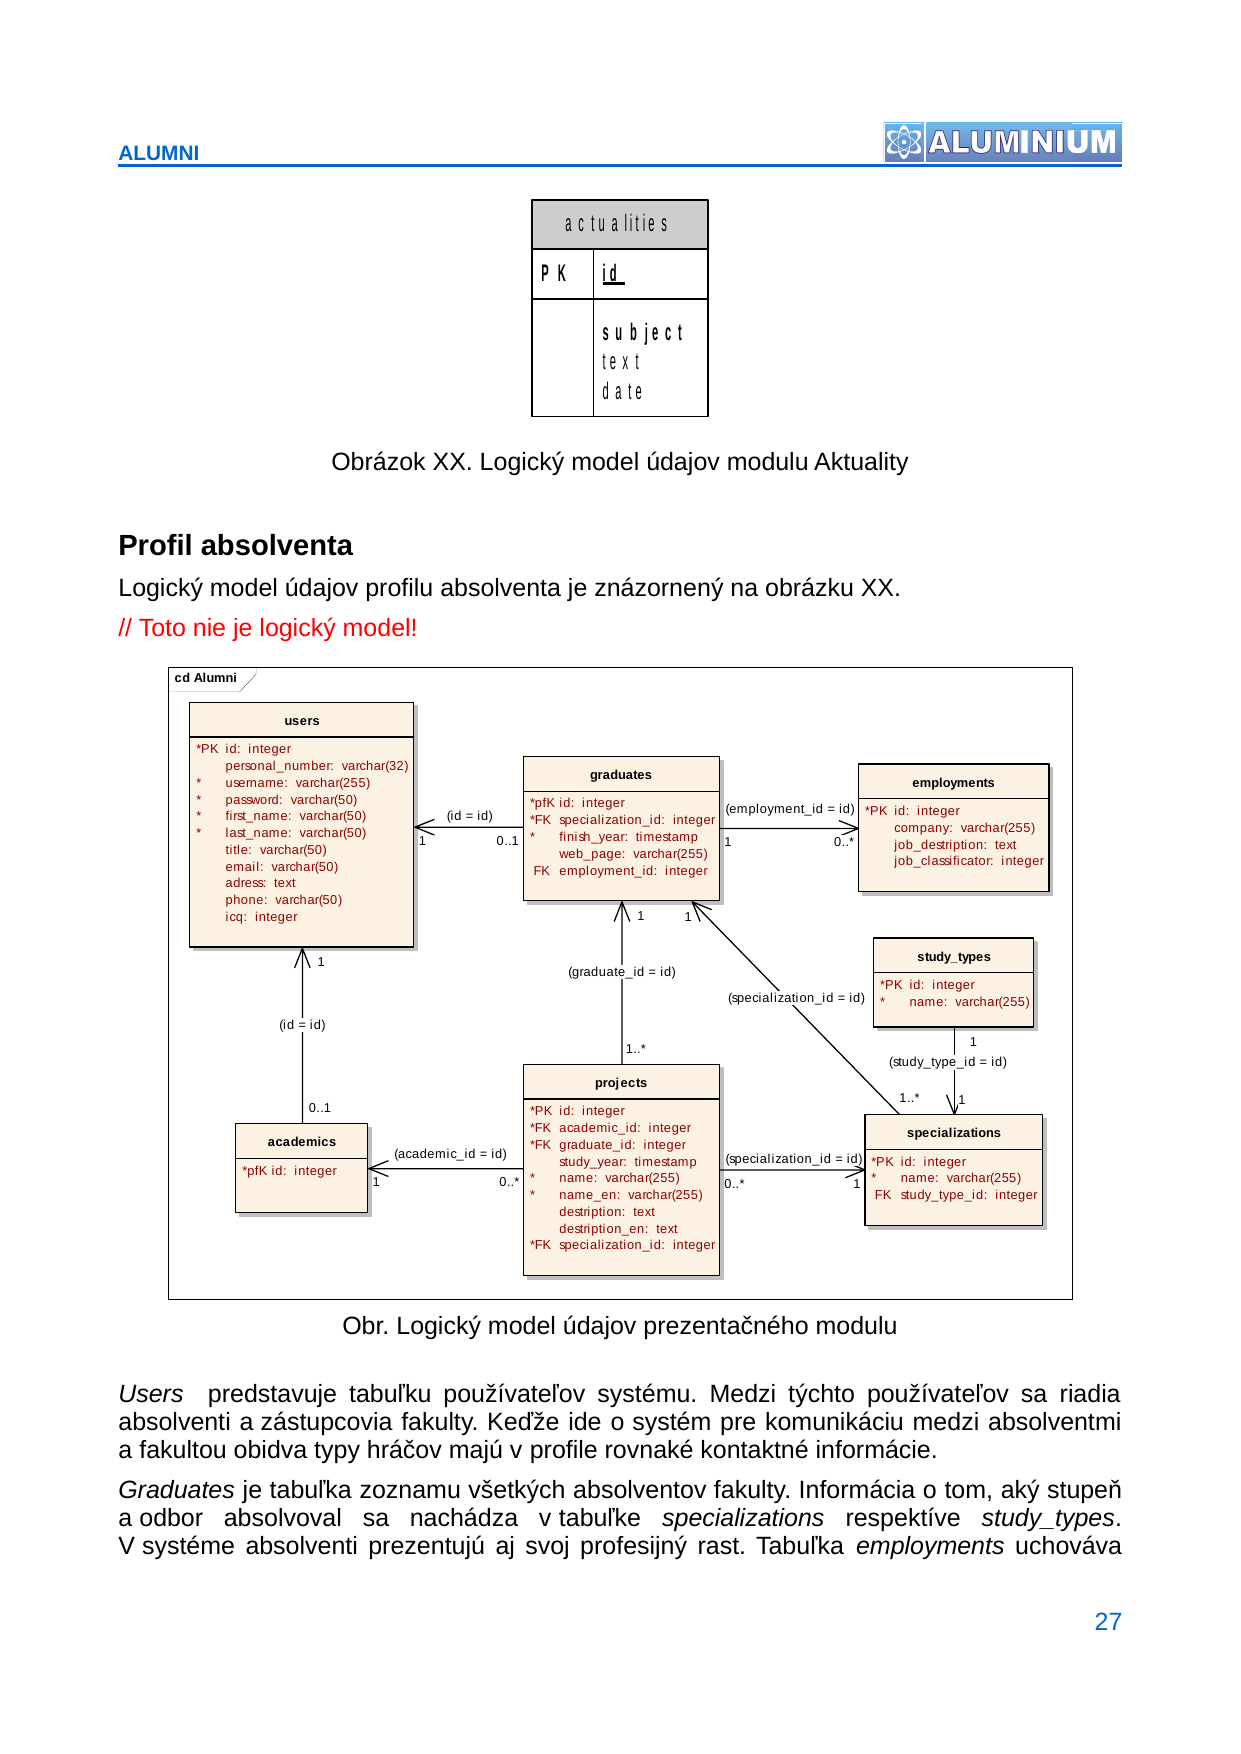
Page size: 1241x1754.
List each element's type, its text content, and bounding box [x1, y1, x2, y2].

text Logický model údajov profilu absolventa je znázornený na obrázku XX. [118, 574, 1122, 602]
text Users predstavuje tabuľku používateľov systému. Medzi týchto používateľov sa riadia absolventi a zástupcovia fakulty. Keďže ide o systém pre komunikáciu medzi absolventmi a fakultou obidva typy hráčov majú v profile rovnaké kontaktné informácie. [118, 1380, 1122, 1464]
text Obrázok XX. Logický model údajov modulu Aktuality [118, 448, 1122, 476]
subtitle Profil absolventa [118, 529, 1122, 561]
text Graduates je tabuľka zoznamu všetkých absolventov fakulty. Informácia o tom, aký stupeň a odbor absolvoval sa nachádza v tabuľke specializations respektíve study_types. V systéme absolventi prezentujú aj svoj profesijný rast. Tabuľka employments uchováva [118, 1476, 1122, 1560]
text // Toto nie je logický model! [118, 614, 1122, 642]
text Obr. Logický model údajov prezentačného modulu [118, 1312, 1122, 1339]
